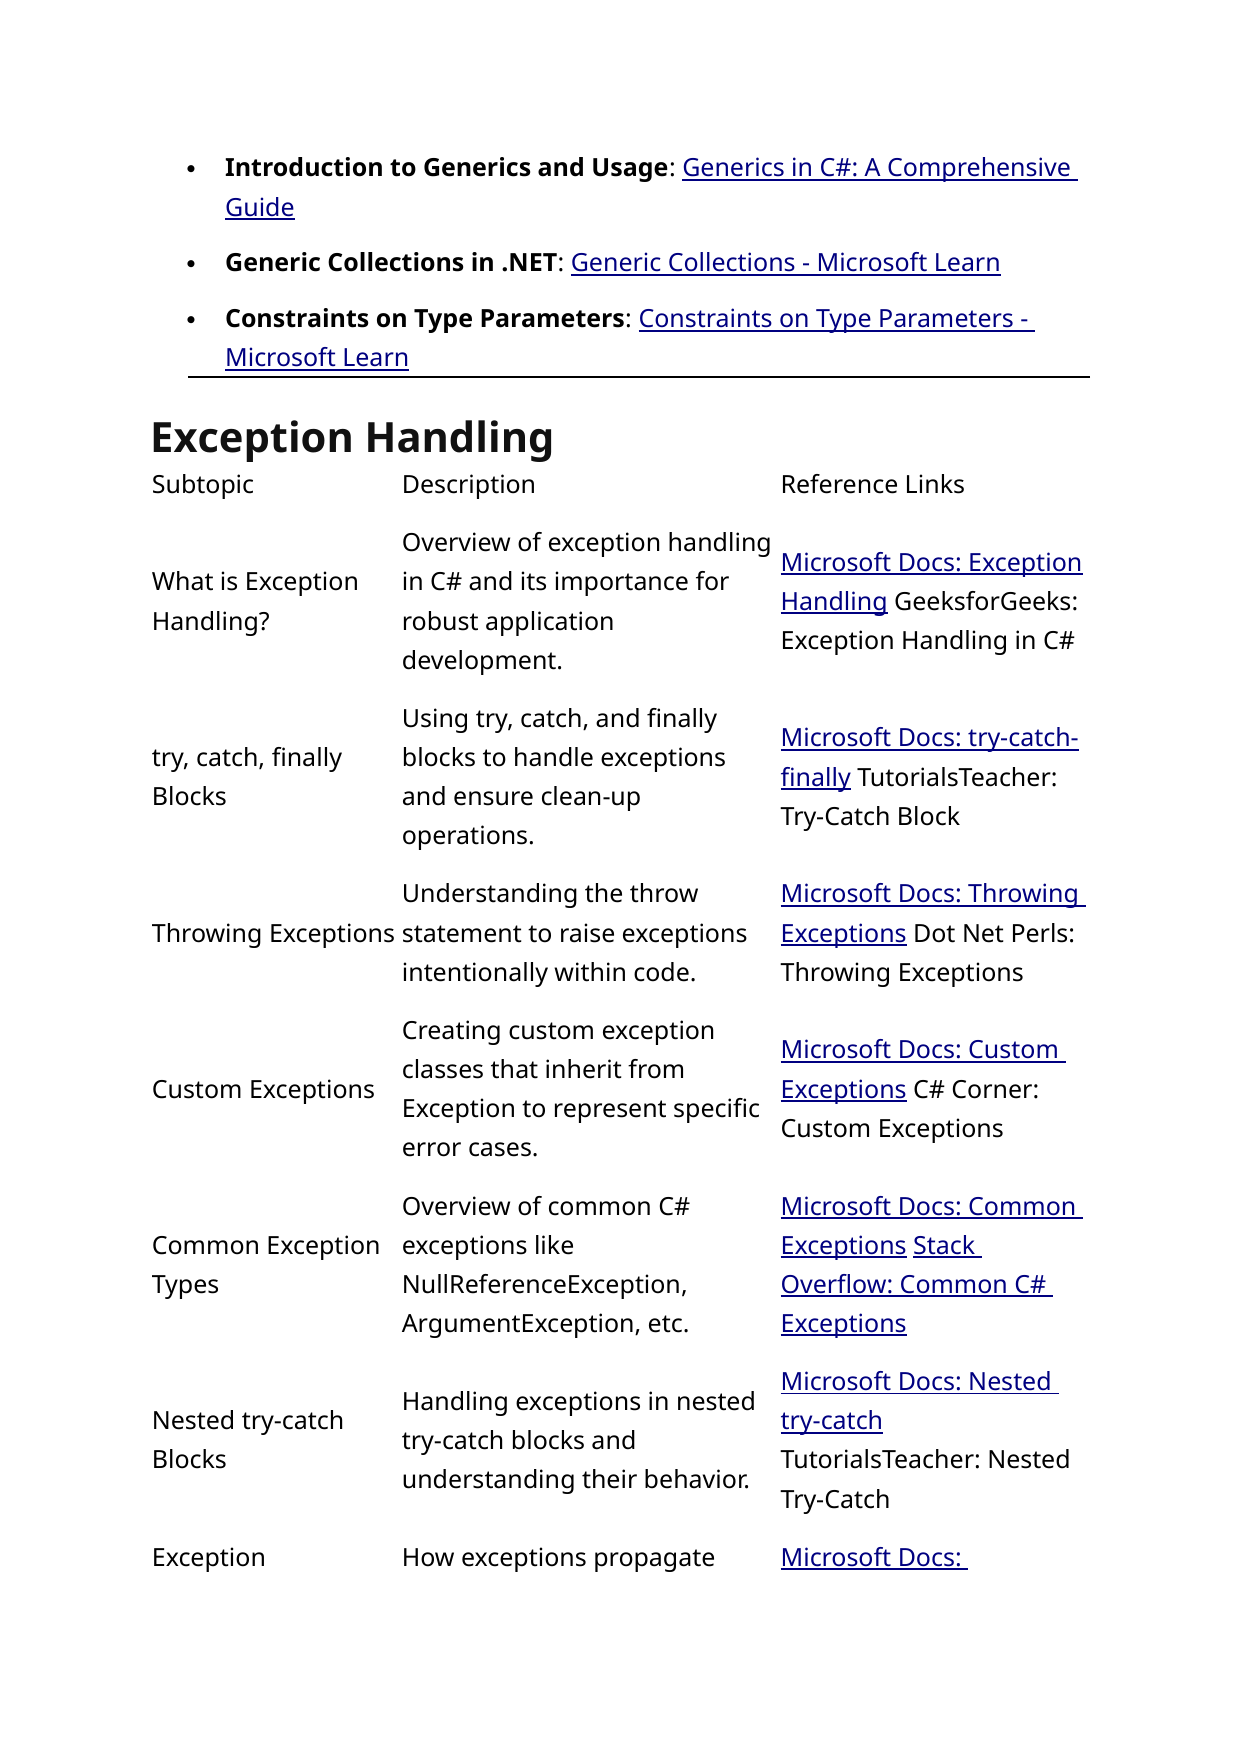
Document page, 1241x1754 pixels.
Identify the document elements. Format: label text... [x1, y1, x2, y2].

table_cell Microsoft Docs: try-catch-finally TutorialsTeacher: Try-Catch Block [779, 699, 1090, 874]
table_cell Creating custom exception classes that inherit from Exception to represent specific error cases. [400, 1011, 779, 1187]
table_cell Overview of exception handling in C# and its importance for robust application development. [400, 523, 779, 699]
list Introduction to Generics and Usage: Generics in C#: A Comprehensive Guide [187, 150, 1090, 223]
table_cell Understanding the throw statement to raise exceptions intentionally within code. [400, 875, 779, 1011]
table_cell How exceptions propagate [400, 1538, 779, 1575]
table_cell Using try, catch, and finally blocks to handle exceptions and ensure clean-up operations. [400, 699, 779, 874]
table_cell Handling exceptions in nested try-catch blocks and understanding their behavior. [400, 1362, 779, 1538]
table_cell Common Exception Types [150, 1187, 400, 1362]
table_header Reference Links [779, 465, 1090, 523]
table_cell Custom Exceptions [150, 1011, 400, 1187]
table_cell Microsoft Docs: [779, 1538, 1090, 1575]
table_cell Microsoft Docs: Throwing Exceptions Dot Net Perls: Throwing Exceptions [779, 875, 1090, 1011]
table_cell Overview of common C# exceptions like NullReferenceException, ArgumentException, etc. [400, 1187, 779, 1362]
table_cell try, catch, finally Blocks [150, 699, 400, 874]
table_cell Nested try-catch Blocks [150, 1362, 400, 1538]
table_header Subtopic [150, 465, 400, 523]
table_cell Throwing Exceptions [150, 875, 400, 1011]
subtitle Exception Handling [150, 399, 1090, 465]
table_cell What is Exception Handling? [150, 523, 400, 699]
table_cell Microsoft Docs: Exception Handling GeeksforGeeks: Exception Handling in C# [779, 523, 1090, 699]
table_cell Microsoft Docs: Nested try-catch TutorialsTeacher: Nested Try-Catch [779, 1362, 1090, 1538]
table_cell Microsoft Docs: Common Exceptions Stack Overflow: Common C# Exceptions [779, 1187, 1090, 1362]
table_cell Exception [150, 1538, 400, 1575]
list Generic Collections in .NET: Generic Collections - Microsoft Learn [187, 245, 1090, 279]
table_cell Microsoft Docs: Custom Exceptions C# Corner: Custom Exceptions [779, 1011, 1090, 1187]
list Constraints on Type Parameters: Constraints on Type Parameters - Microsoft Learn [187, 301, 1090, 378]
table_header Description [400, 465, 779, 523]
